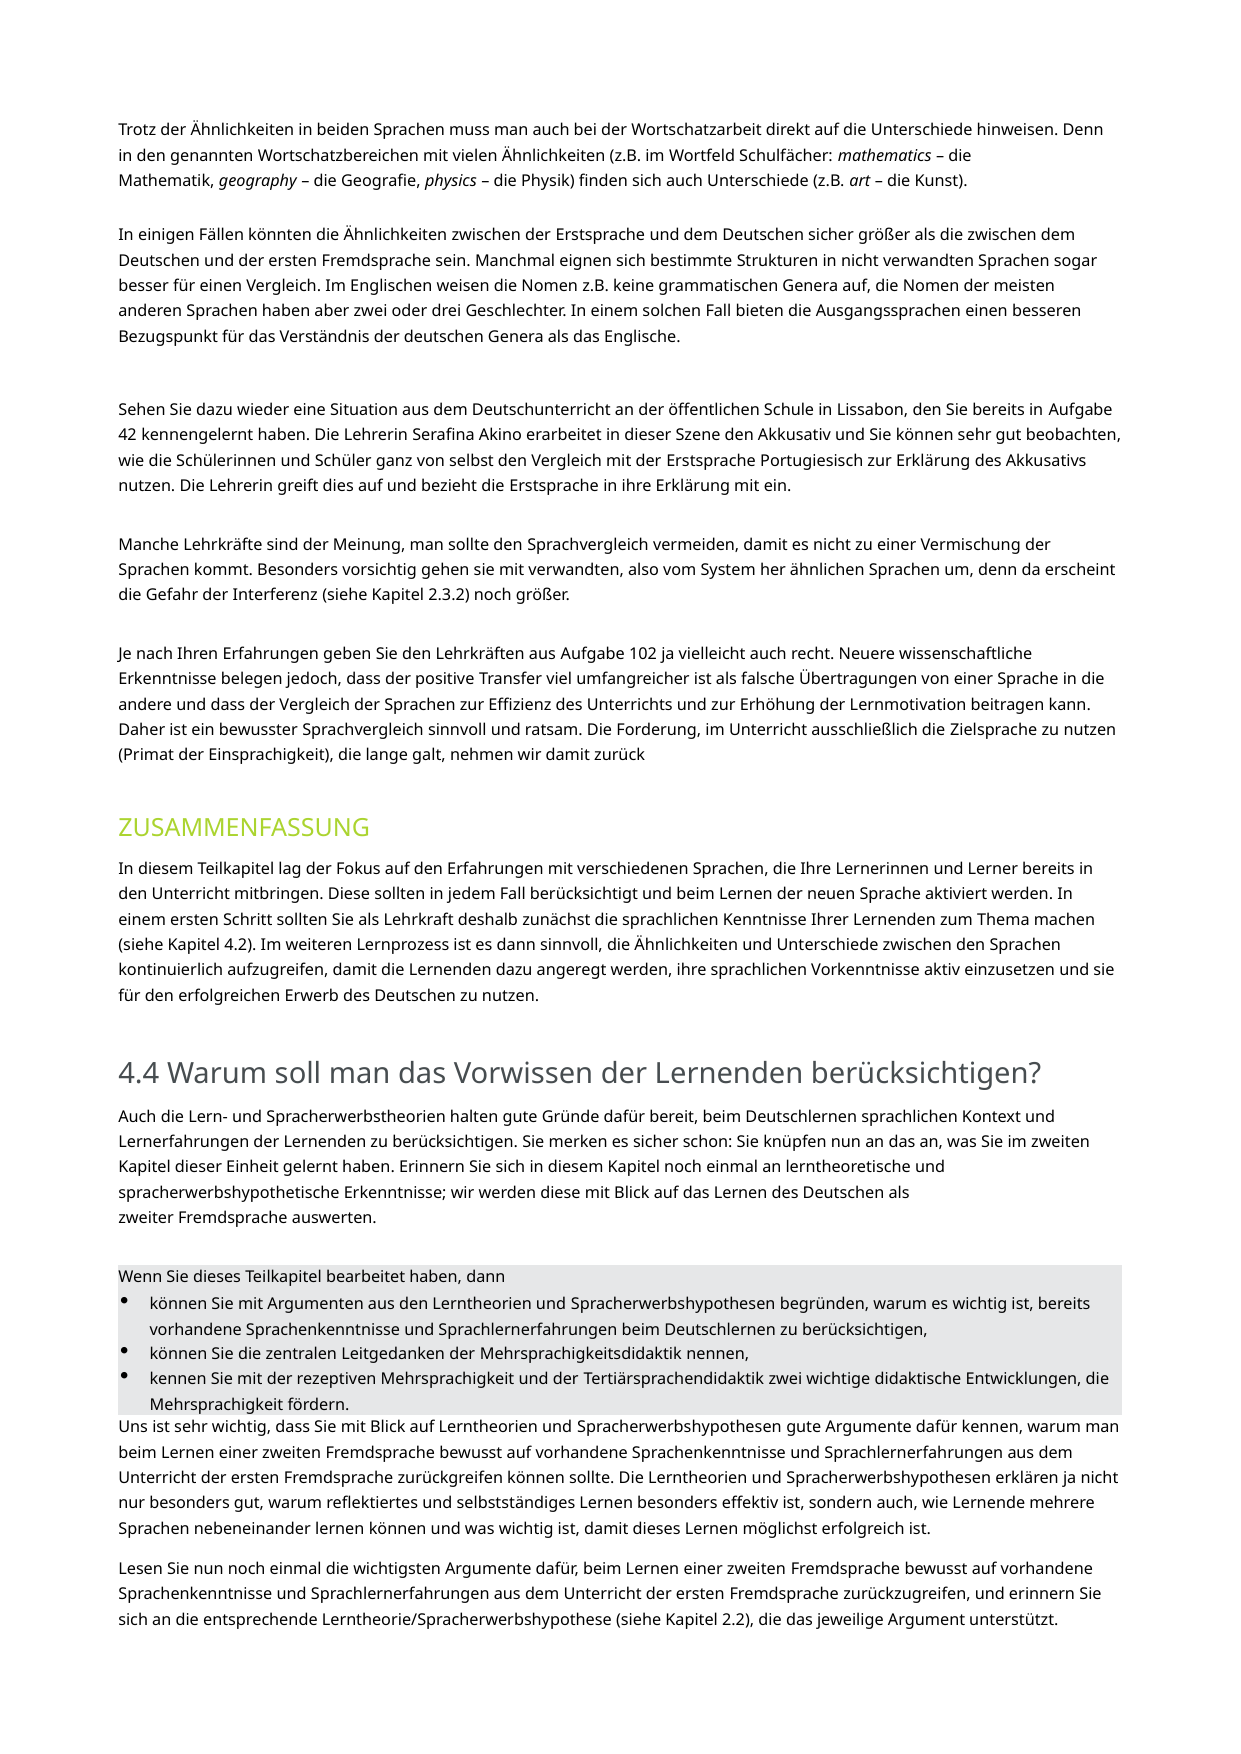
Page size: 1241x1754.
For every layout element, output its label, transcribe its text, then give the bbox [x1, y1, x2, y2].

list können Sie mit Argumenten aus den Lerntheorien und Spracherwerbshypothesen begründen, warum es wichtig ist, bereits vorhandene Sprachenkenntnisse und Sprachlernerfahrungen beim Deutschlernen zu berücksichtigen, [120, 1290, 1122, 1340]
text Je nach Ihren Erfahrungen geben Sie den Lehrkräften aus Aufgabe 102 ja vielleicht auch recht. Neuere wissenschaftliche Erkenntnisse belegen jedoch, dass der positive Transfer viel umfangreicher ist als falsche Übertragungen von einer Sprache in die andere und dass der Vergleich der Sprachen zur Effizienz des Unterrichts und zur Erhöhung der Lernmotivation beitragen kann. Daher ist ein bewusster Sprachvergleich sinnvoll und ratsam. Die Forderung, im Unterricht ausschließlich die Zielsprache zu nutzen (Primat der Einsprachigkeit), die lange galt, nehmen wir damit zurück [118, 642, 1122, 766]
text Lesen Sie nun noch einmal die wichtigsten Argumente dafür, beim Lernen einer zweiten Fremdsprache bewusst auf vorhandene Sprachenkenntnisse und Sprachlernerfahrungen aus dem Unterricht der ersten Fremdsprache zurückzugreifen, und erinnern Sie sich an die entsprechende Lerntheorie/Spracherwerbshypothese (siehe Kapitel 2.2), die das jeweilige Argument unterstützt. [118, 1557, 1122, 1630]
subtitle ZUSAMMENFASSUNG [118, 810, 1122, 844]
list können Sie die zentralen Leitgedanken der Mehrsprachigkeitsdidaktik nennen, [120, 1340, 1122, 1365]
text Uns ist sehr wichtig, dass Sie mit Blick auf Lerntheorien und Spracherwerbshypothesen gute Argumente dafür kennen, warum man beim Lernen einer zweiten Fremdsprache bewusst auf vorhandene Sprachenkenntnisse und Sprachlernerfahrungen aus dem Unterricht der ersten Fremdsprache zurückgreifen können sollte. Die Lerntheorien und Spracherwerbshypothesen erklären ja nicht nur besonders gut, warum reflektiertes und selbstständiges Lernen besonders effektiv ist, sondern auch, wie Lernende mehrere Sprachen nebeneinander lernen können und was wichtig ist, damit dieses Lernen möglichst erfolgreich ist. [118, 1415, 1122, 1539]
subtitle 4.4 Warum soll man das Vorwissen der Lernenden berücksichtigen? [118, 1052, 1122, 1092]
text In einigen Fällen könnten die Ähnlichkeiten zwischen der Erstsprache und dem Deutschen sicher größer als die zwischen dem Deutschen und der ersten Fremdsprache sein. Manchmal eignen sich bestimmte Strukturen in nicht verwandten Sprachen sogar besser für einen Vergleich. Im Englischen weisen die Nomen z.B. keine grammatischen Genera auf, die Nomen der meisten anderen Sprachen haben aber zwei oder drei Geschlechter. In einem solchen Fall bieten die Ausgangssprachen einen besseren Bezugspunkt für das Verständnis der deutschen Genera als das Englische. [118, 223, 1122, 347]
text Manche Lehrkräfte sind der Meinung, man sollte den Sprachvergleich vermeiden, damit es nicht zu einer Vermischung der Sprachen kommt. Besonders vorsichtig gehen sie mit verwandten, also vom System her ähnlichen Sprachen um, denn da erscheint die Gefahr der Interferenz (siehe Kapitel 2.3.2) noch größer. [118, 532, 1122, 606]
text In diesem Teilkapitel lag der Fokus auf den Erfahrungen mit verschiedenen Sprachen, die Ihre Lernerinnen und Lerner bereits in den Unterricht mitbringen. Diese sollten in jedem Fall berücksichtigt und beim Lernen der neuen Sprache aktiviert werden. In einem ersten Schritt sollten Sie als Lehrkraft deshalb zunächst die sprachlichen Kenntnisse Ihrer Lernenden zum Thema machen (siehe Kapitel 4.2). Im weiteren Lernprozess ist es dann sinnvoll, die Ähnlichkeiten und Unterschiede zwischen den Sprachen kontinuierlich aufzugreifen, damit die Lernenden dazu angeregt werden, ihre sprachlichen Vorkenntnisse aktiv einzusetzen und sie für den erfolgreichen Erwerb des Deutschen zu nutzen. [118, 857, 1122, 1006]
text Sehen Sie dazu wieder eine Situation aus dem Deutschunterricht an der öffentlichen Schule in Lissabon, den Sie bereits in Aufgabe 42 kennengelernt haben. Die Lehrerin Serafina Akino erarbeitet in dieser Szene den Akkusativ und Sie können sehr gut beobachten, wie die Schülerinnen und Schüler ganz von selbst den Vergleich mit der Erstsprache Portugiesisch zur Erklärung des Akkusativs nutzen. Die Lehrerin greift dies auf und bezieht die Erstsprache in ihre Erklärung mit ein. [118, 398, 1122, 496]
text Wenn Sie dieses Teilkapitel bearbeitet haben, dann [118, 1265, 1122, 1287]
text Trotz der Ähnlichkeiten in beiden Sprachen muss man auch bei der Wortschatzarbeit direkt auf die Unterschiede hinweisen. Denn in den genannten Wortschatzbereichen mit vielen Ähnlichkeiten (z.B. im Wortfeld Schulfächer: mathematics – die Mathematik, geography – die Geografie, physics – die Physik) finden sich auch Unterschiede (z.B. art – die Kunst). [118, 118, 1122, 191]
text Auch die Lern- und Spracherwerbstheorien halten gute Gründe dafür bereit, beim Deutschlernen sprachlichen Kontext und Lernerfahrungen der Lernenden zu berücksichtigen. Sie merken es sicher schon: Sie knüpfen nun an das an, was Sie im zweiten Kapitel dieser Einheit gelernt haben. Erinnern Sie sich in diesem Kapitel noch einmal an lerntheoretische und spracherwerbshypothetische Erkenntnisse; wir werden diese mit Blick auf das Lernen des Deutschen als zweiter Fremdsprache auswerten. [118, 1105, 1122, 1228]
list kennen Sie mit der rezeptiven Mehrsprachigkeit und der Tertiärsprachendidaktik zwei wichtige didaktische Entwicklungen, die Mehrsprachigkeit fördern. [120, 1365, 1122, 1415]
